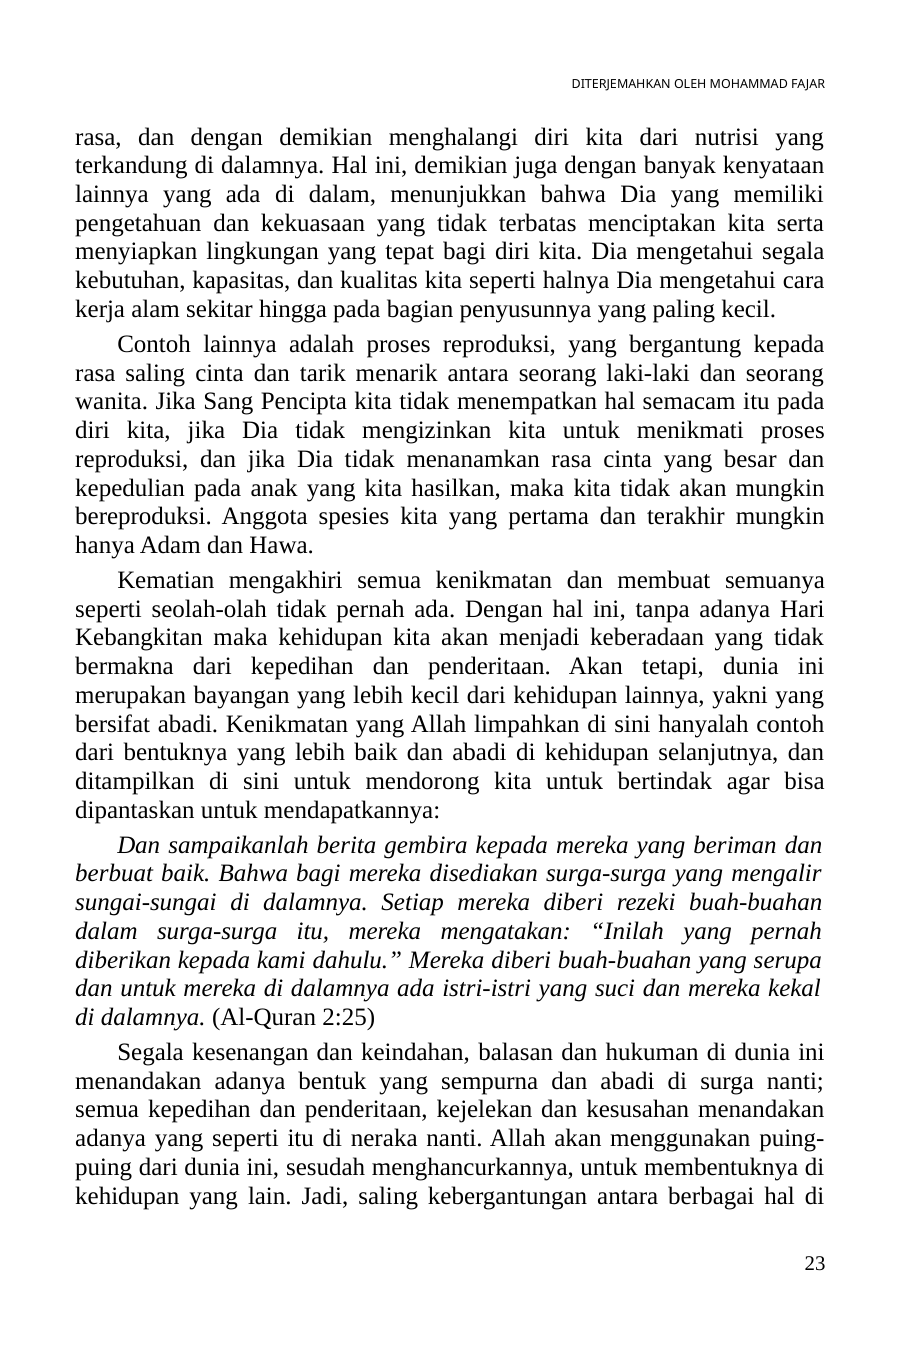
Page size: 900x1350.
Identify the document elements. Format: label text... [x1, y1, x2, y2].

text Dan sampaikanlah berita gembira kepada mereka yang beriman dan berbuat baik. Bahwa bagi mereka disediakan surga-surga yang mengalir sungai-sungai di dalamnya. Setiap mereka diberi rezeki buah-buahan dalam surga-surga itu, mereka mengatakan: “Inilah yang pernah diberikan kepada kami dahulu.” Mereka diberi buah-buahan yang serupa dan untuk mereka di dalamnya ada istri-istri yang suci dan mereka kekal di dalamnya. (Al-Quran 2:25) [75, 830, 825, 1031]
text Segala kesenangan dan keindahan, balasan dan hukuman di dunia ini menandakan adanya bentuk yang sempurna dan abadi di surga nanti; semua kepedihan dan penderitaan, kejelekan dan kesusahan menandakan adanya yang seperti itu di neraka nanti. Allah akan menggunakan puing-puing dari dunia ini, sesudah menghancurkannya, untuk membentuknya di kehidupan yang lain. Jadi, saling kebergantungan antara berbagai hal di [75, 1037, 825, 1209]
text Kematian mengakhiri semua kenikmatan dan membuat semuanya seperti seolah-olah tidak pernah ada. Dengan hal ini, tanpa adanya Hari Kebangkitan maka kehidupan kita akan menjadi keberadaan yang tidak bermakna dari kepedihan dan penderitaan. Akan tetapi, dunia ini merupakan bayangan yang lebih kecil dari kehidupan lainnya, yakni yang bersifat abadi. Kenikmatan yang Allah limpahkan di sini hanyalah contoh dari bentuknya yang lebih baik dan abadi di kehidupan selanjutnya, dan ditampilkan di sini untuk mendorong kita untuk bertindak agar bisa dipantaskan untuk mendapatkannya: [75, 565, 825, 824]
text rasa, dan dengan demikian menghalangi diri kita dari nutrisi yang terkandung di dalamnya. Hal ini, demikian juga dengan banyak kenyataan lainnya yang ada di dalam, menunjukkan bahwa Dia yang memiliki pengetahuan dan kekuasaan yang tidak terbatas menciptakan kita serta menyiapkan lingkungan yang tepat bagi diri kita. Dia mengetahui segala kebutuhan, kapasitas, dan kualitas kita seperti halnya Dia mengetahui cara kerja alam sekitar hingga pada bagian penyusunnya yang paling kecil. [75, 122, 825, 323]
text Contoh lainnya adalah proses reproduksi, yang bergantung kepada rasa saling cinta dan tarik menarik antara seorang laki-laki dan seorang wanita. Jika Sang Pencipta kita tidak menempatkan hal semacam itu pada diri kita, jika Dia tidak mengizinkan kita untuk menikmati proses reproduksi, dan jika Dia tidak menanamkan rasa cinta yang besar dan kepedulian pada anak yang kita hasilkan, maka kita tidak akan mungkin bereproduksi. Anggota spesies kita yang pertama dan terakhir mungkin hanya Adam dan Hawa. [75, 329, 825, 559]
